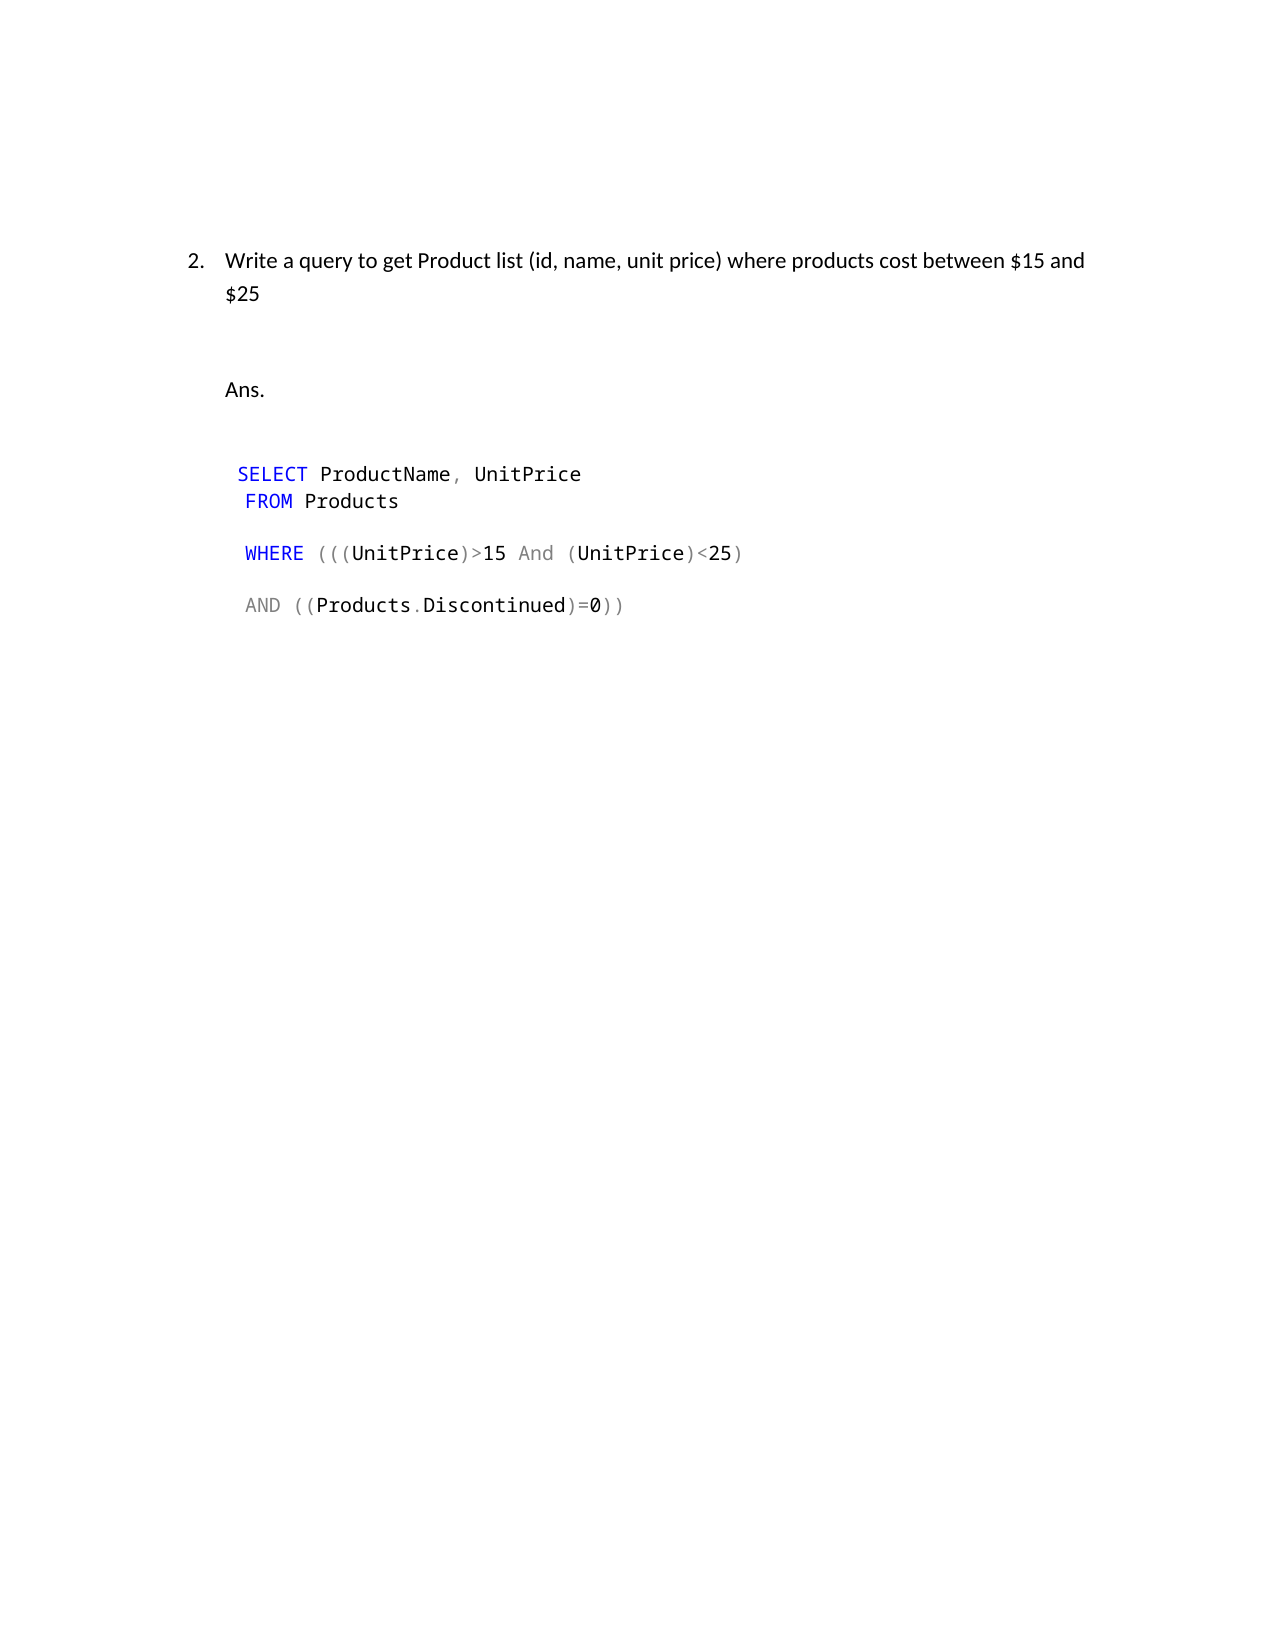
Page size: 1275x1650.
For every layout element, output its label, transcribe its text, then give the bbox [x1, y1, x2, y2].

text AND ((Products.Discontinued)=0)) [150, 591, 1125, 618]
list Write a query to get Product list (id, name, unit price) where products cost between $15 and $25 [187, 247, 1125, 307]
list Ans. [225, 375, 1125, 403]
text WHERE (((UnitPrice)>15 And (UnitPrice)<25) [150, 539, 1125, 566]
text SELECT ProductName, UnitPrice [150, 461, 1125, 487]
text FROM Products [150, 487, 1125, 514]
